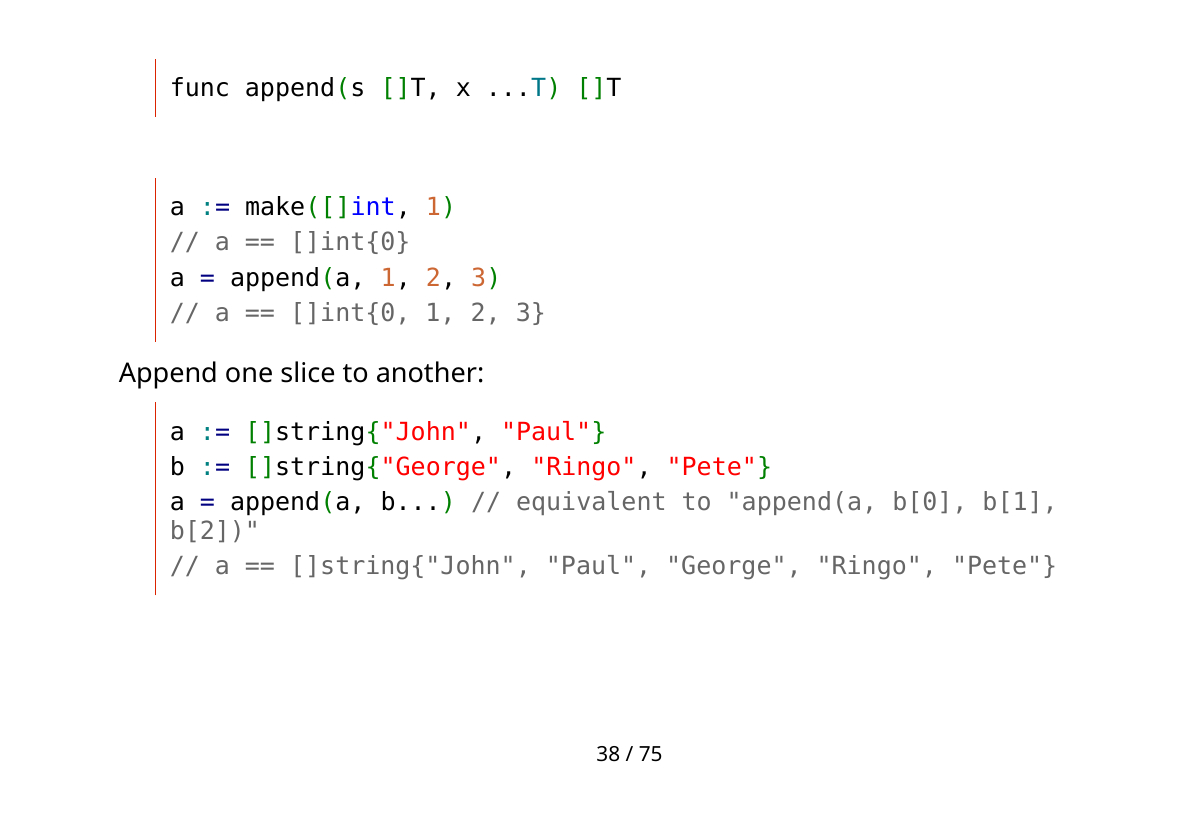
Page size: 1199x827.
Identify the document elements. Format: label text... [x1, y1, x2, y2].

text a := make([]int, 1) [156, 178, 1140, 213]
text Append one slice to another: [118, 353, 1140, 390]
text // a == []string{"John", "Paul", "George", "Ringo", "Pete"} [156, 537, 1140, 595]
text // a == []int{0, 1, 2, 3} [156, 283, 1140, 342]
text a = append(a, 1, 2, 3) [156, 248, 1140, 283]
text // a == []int{0} [156, 213, 1140, 248]
text a := []string{"John", "Paul"} [156, 402, 1140, 437]
text func append(s []T, x ...T) []T [154, 58, 1140, 117]
text b := []string{"George", "Ringo", "Pete"} [156, 437, 1140, 472]
text a = append(a, b...) // equivalent to "append(a, b[0], b[1], b[2])" [156, 472, 1140, 537]
